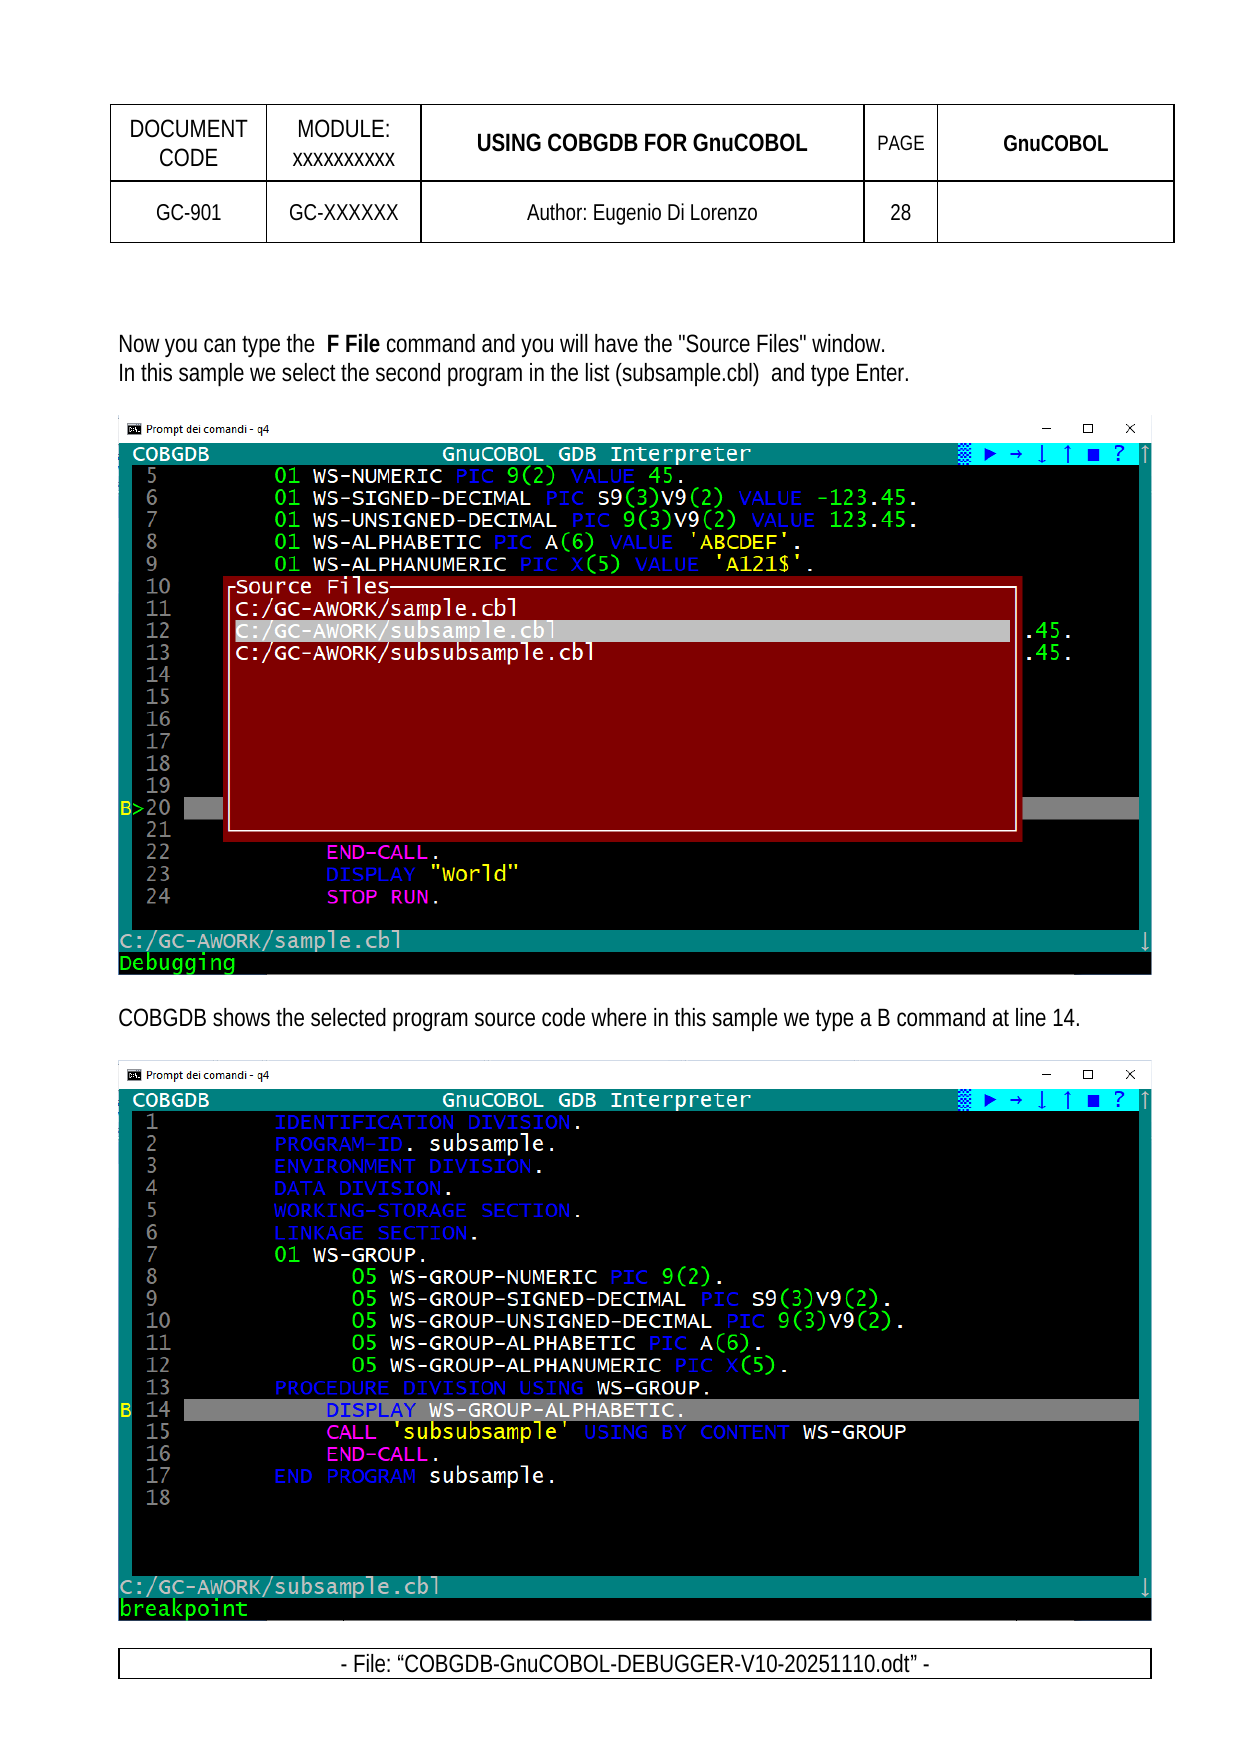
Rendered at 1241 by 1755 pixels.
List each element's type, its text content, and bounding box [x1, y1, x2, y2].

picture [118, 1060, 1152, 1621]
text Now you can type the F File command and you will have the "Source Files" window. [118, 329, 1152, 358]
text COBGDB shows the selected program source code where in this sample we type a B command at line 14. [118, 1003, 1152, 1032]
picture [118, 415, 1152, 975]
text In this sample we select the second program in the list (subsample.cbl) and type Enter. [118, 358, 1152, 386]
